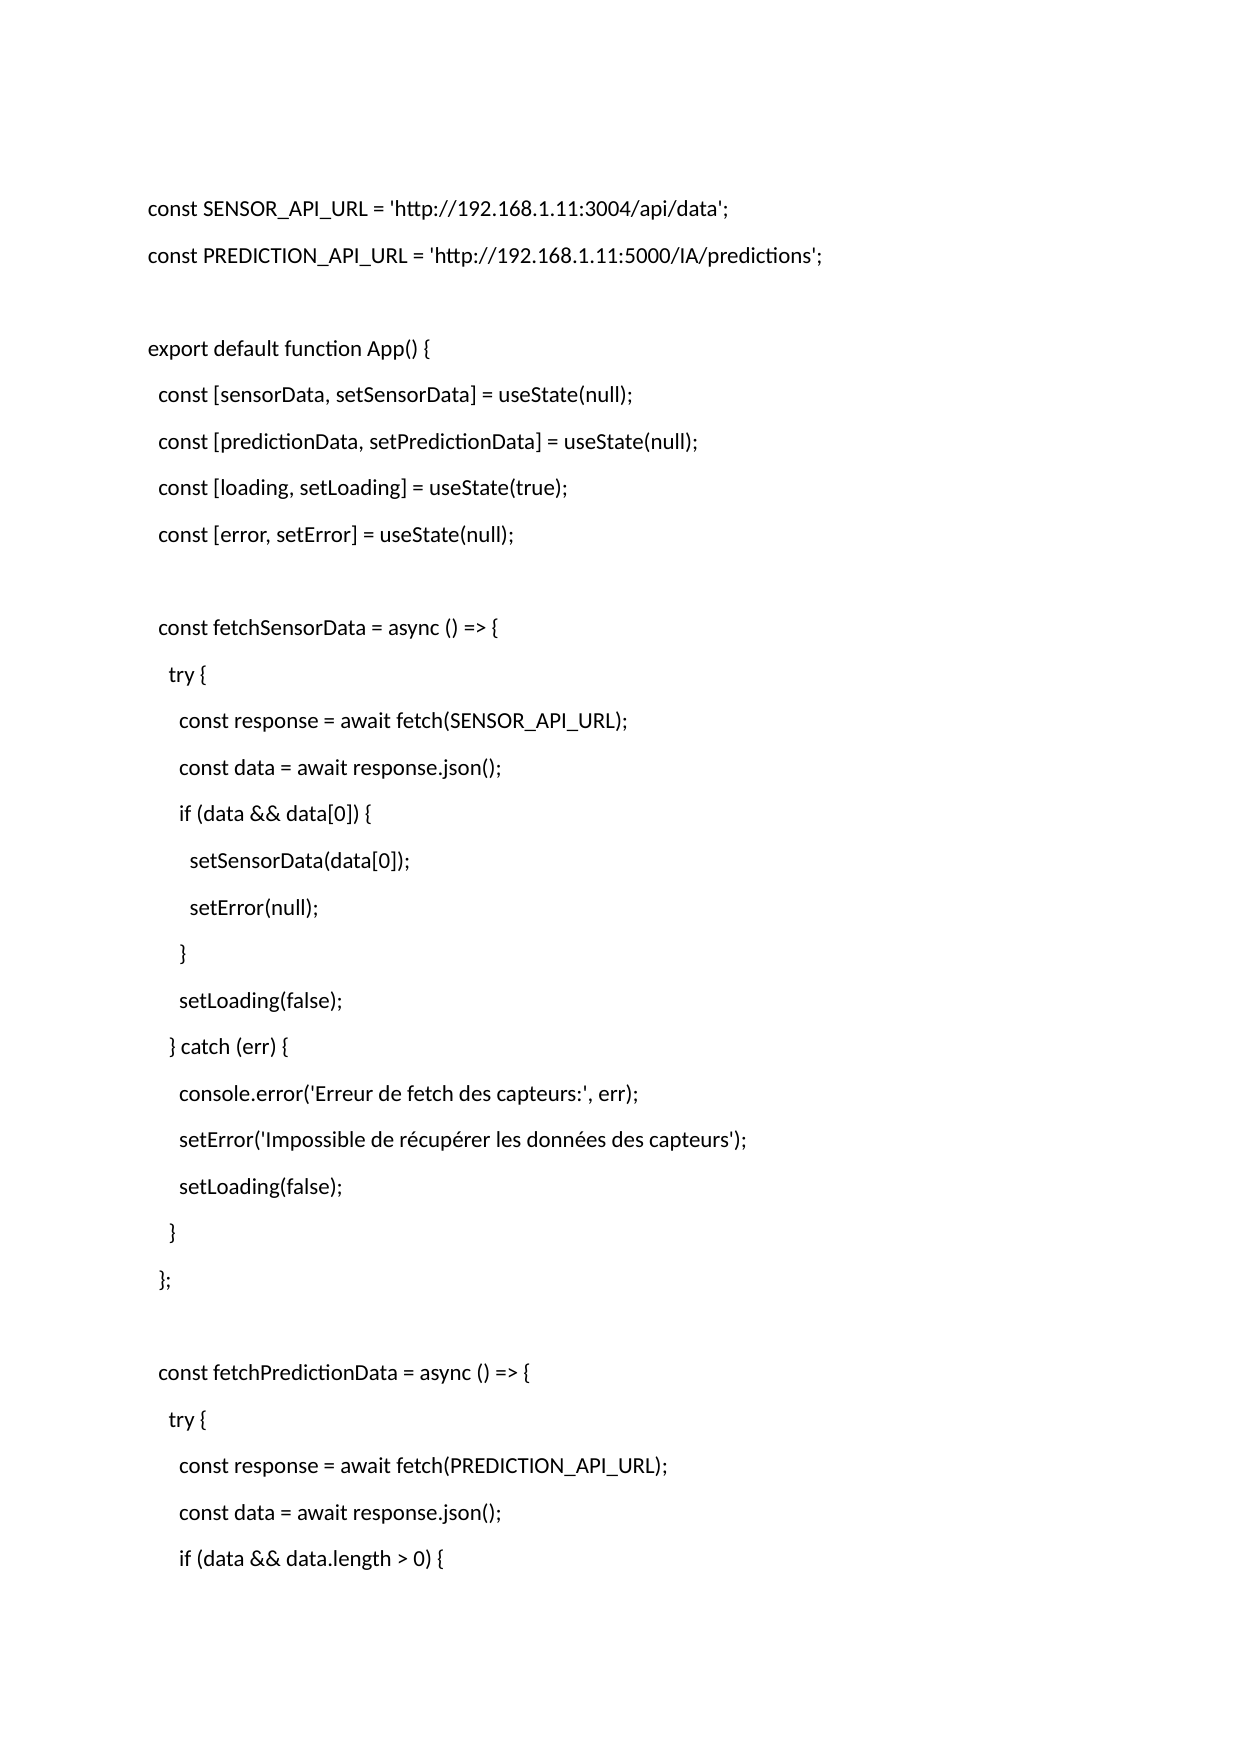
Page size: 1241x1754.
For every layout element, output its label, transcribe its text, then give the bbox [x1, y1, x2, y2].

text setLoading(false); [148, 1172, 1093, 1200]
text setSensorData(data[0]); [148, 846, 1093, 874]
text const [error, setError] = useState(null); [148, 520, 1093, 548]
text const [predictionData, setPredictionData] = useState(null); [148, 427, 1093, 455]
text } [148, 1218, 1093, 1247]
text const data = await response.json(); [148, 753, 1093, 781]
text if (data && data.length > 0) { [148, 1544, 1093, 1572]
text const fetchPredictionData = async () => { [148, 1358, 1093, 1386]
text const response = await fetch(PREDICTION_API_URL); [148, 1451, 1093, 1479]
text const data = await response.json(); [148, 1498, 1093, 1526]
text const response = await fetch(SENSOR_API_URL); [148, 706, 1093, 734]
text if (data && data[0]) { [148, 799, 1093, 827]
text const SENSOR_API_URL = 'http://192.168.1.11:3004/api/data'; [148, 194, 1093, 222]
text setError('Impossible de récupérer les données des capteurs'); [148, 1125, 1093, 1153]
text const [sensorData, setSensorData] = useState(null); [148, 380, 1093, 408]
text setError(null); [148, 893, 1093, 921]
text try { [148, 660, 1093, 688]
text const [loading, setLoading] = useState(true); [148, 473, 1093, 502]
text export default function App() { [148, 334, 1093, 362]
text setLoading(false); [148, 986, 1093, 1014]
text } [148, 939, 1093, 967]
text const PREDICTION_API_URL = 'http://192.168.1.11:5000/IA/predictions'; [148, 241, 1093, 269]
text console.error('Erreur de fetch des capteurs:', err); [148, 1079, 1093, 1107]
text try { [148, 1405, 1093, 1433]
text }; [148, 1265, 1093, 1293]
text } catch (err) { [148, 1032, 1093, 1060]
text const fetchSensorData = async () => { [148, 613, 1093, 641]
